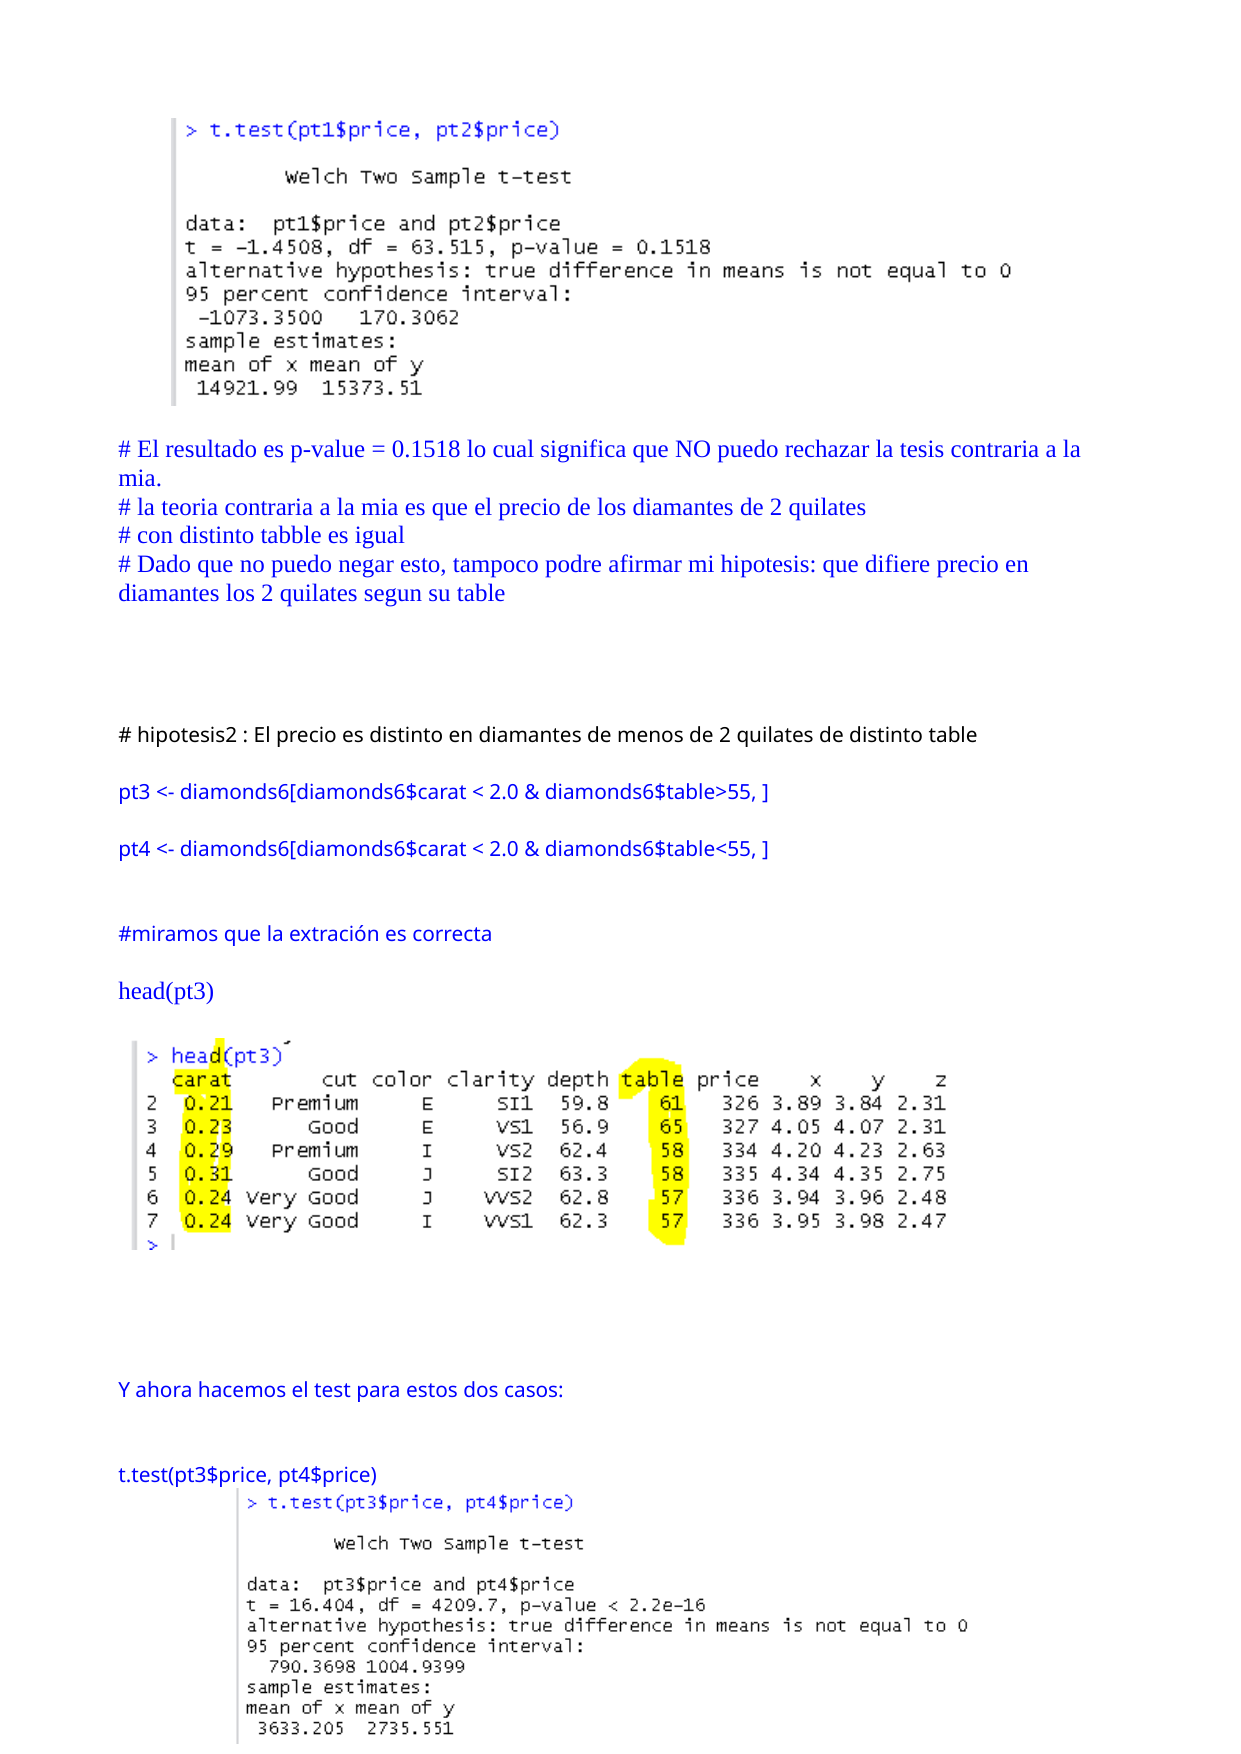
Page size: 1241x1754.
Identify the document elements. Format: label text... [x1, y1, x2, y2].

text # El resultado es p-value = 0.1518 lo cual significa que NO puedo rechazar la tesis contraria a la mia. [118, 434, 1122, 492]
text # Dado que no puedo negar esto, tampoco podre afirmar mi hipotesis: que difiere precio en diamantes los 2 quilates segun su table [118, 549, 1122, 607]
text # con distinto tabble es igual [118, 520, 1122, 549]
text head(pt3) [118, 976, 1122, 1005]
picture [171, 118, 1070, 406]
picture [236, 1488, 1004, 1744]
text # hipotesis2 : El precio es distinto en diamantes de menos de 2 quilates de distinto table [118, 720, 1122, 749]
text # la teoria contraria a la mia es que el precio de los diamantes de 2 quilates [118, 492, 1122, 520]
text pt4 <- diamonds6[diamonds6$carat < 2.0 & diamonds6$table<55, ] [118, 834, 1122, 862]
text pt3 <- diamonds6[diamonds6$carat < 2.0 & diamonds6$table>55, ] [118, 777, 1122, 806]
text t.test(pt3$price, pt4$price) [118, 1460, 1122, 1488]
picture [131, 1038, 974, 1250]
text #miramos que la extración es correcta [118, 919, 1122, 948]
text Y ahora hacemos el test para estos dos casos: [118, 1375, 1122, 1403]
